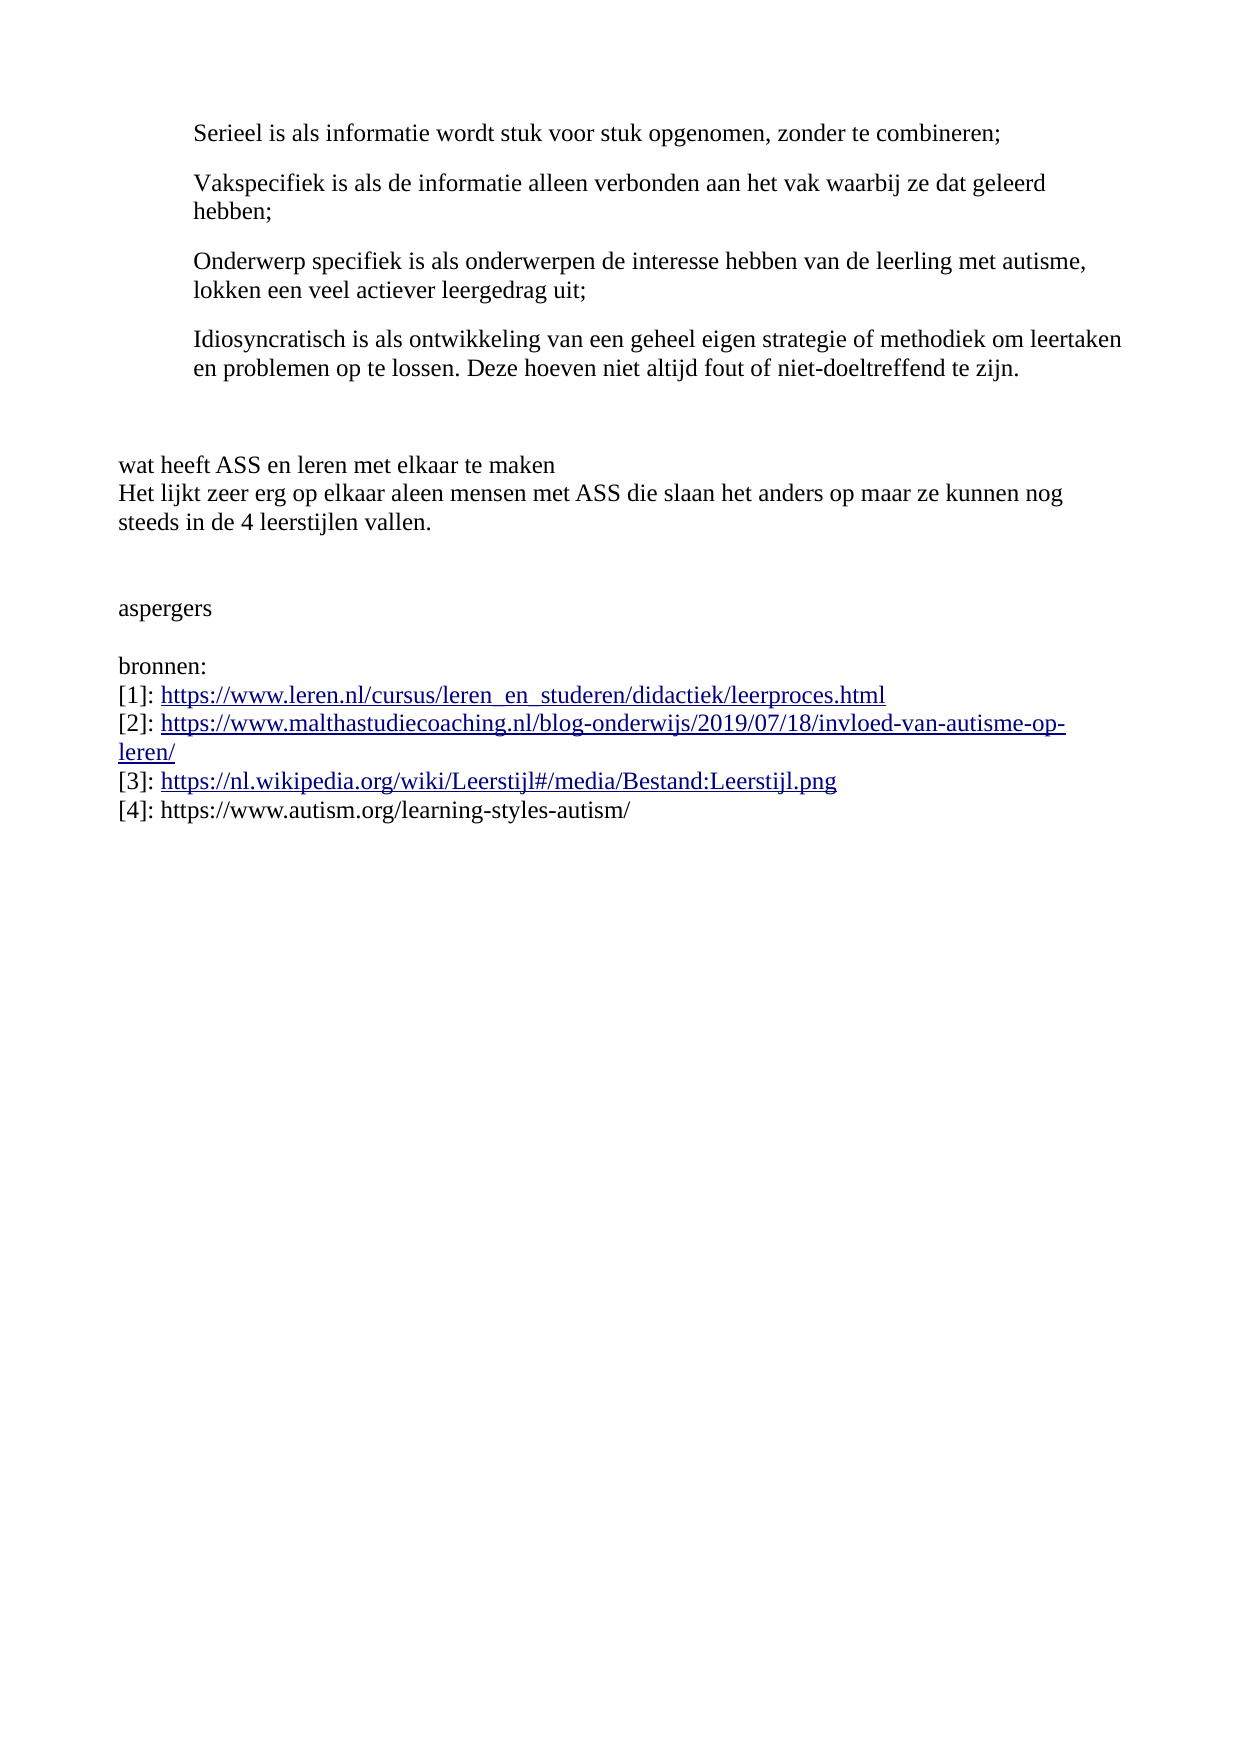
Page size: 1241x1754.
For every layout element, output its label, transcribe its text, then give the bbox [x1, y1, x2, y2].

text Idiosyncratisch is als ontwikkeling van een geheel eigen strategie of methodiek om leertaken en problemen op te lossen. Deze hoeven niet altijd fout of niet-doeltreffend te zijn. [193, 324, 1122, 382]
text aspergers [118, 593, 1122, 622]
text Het lijkt zeer erg op elkaar aleen mensen met ASS die slaan het anders op maar ze kunnen nog steeds in de 4 leerstijlen vallen. [118, 478, 1122, 536]
text Vakspecifiek is als de informatie alleen verbonden aan het vak waarbij ze dat geleerd hebben; [193, 168, 1122, 225]
text [2]: https://www.malthastudiecoaching.nl/blog-onderwijs/2019/07/18/invloed-van-autisme-op-leren/ [118, 708, 1122, 766]
text Onderwerp specifiek is als onderwerpen de interesse hebben van de leerling met autisme, lokken een veel actiever leergedrag uit; [193, 246, 1122, 303]
text bronnen: [118, 651, 1122, 680]
text [4]: https://www.autism.org/learning-styles-autism/ [118, 795, 1122, 823]
text Serieel is als informatie wordt stuk voor stuk opgenomen, zonder te combineren; [193, 118, 1122, 147]
text [1]: https://www.leren.nl/cursus/leren_en_studeren/didactiek/leerproces.html [118, 680, 1122, 708]
text wat heeft ASS en leren met elkaar te maken [118, 450, 1122, 478]
text [3]: https://nl.wikipedia.org/wiki/Leerstijl#/media/Bestand:Leerstijl.png [118, 766, 1122, 795]
